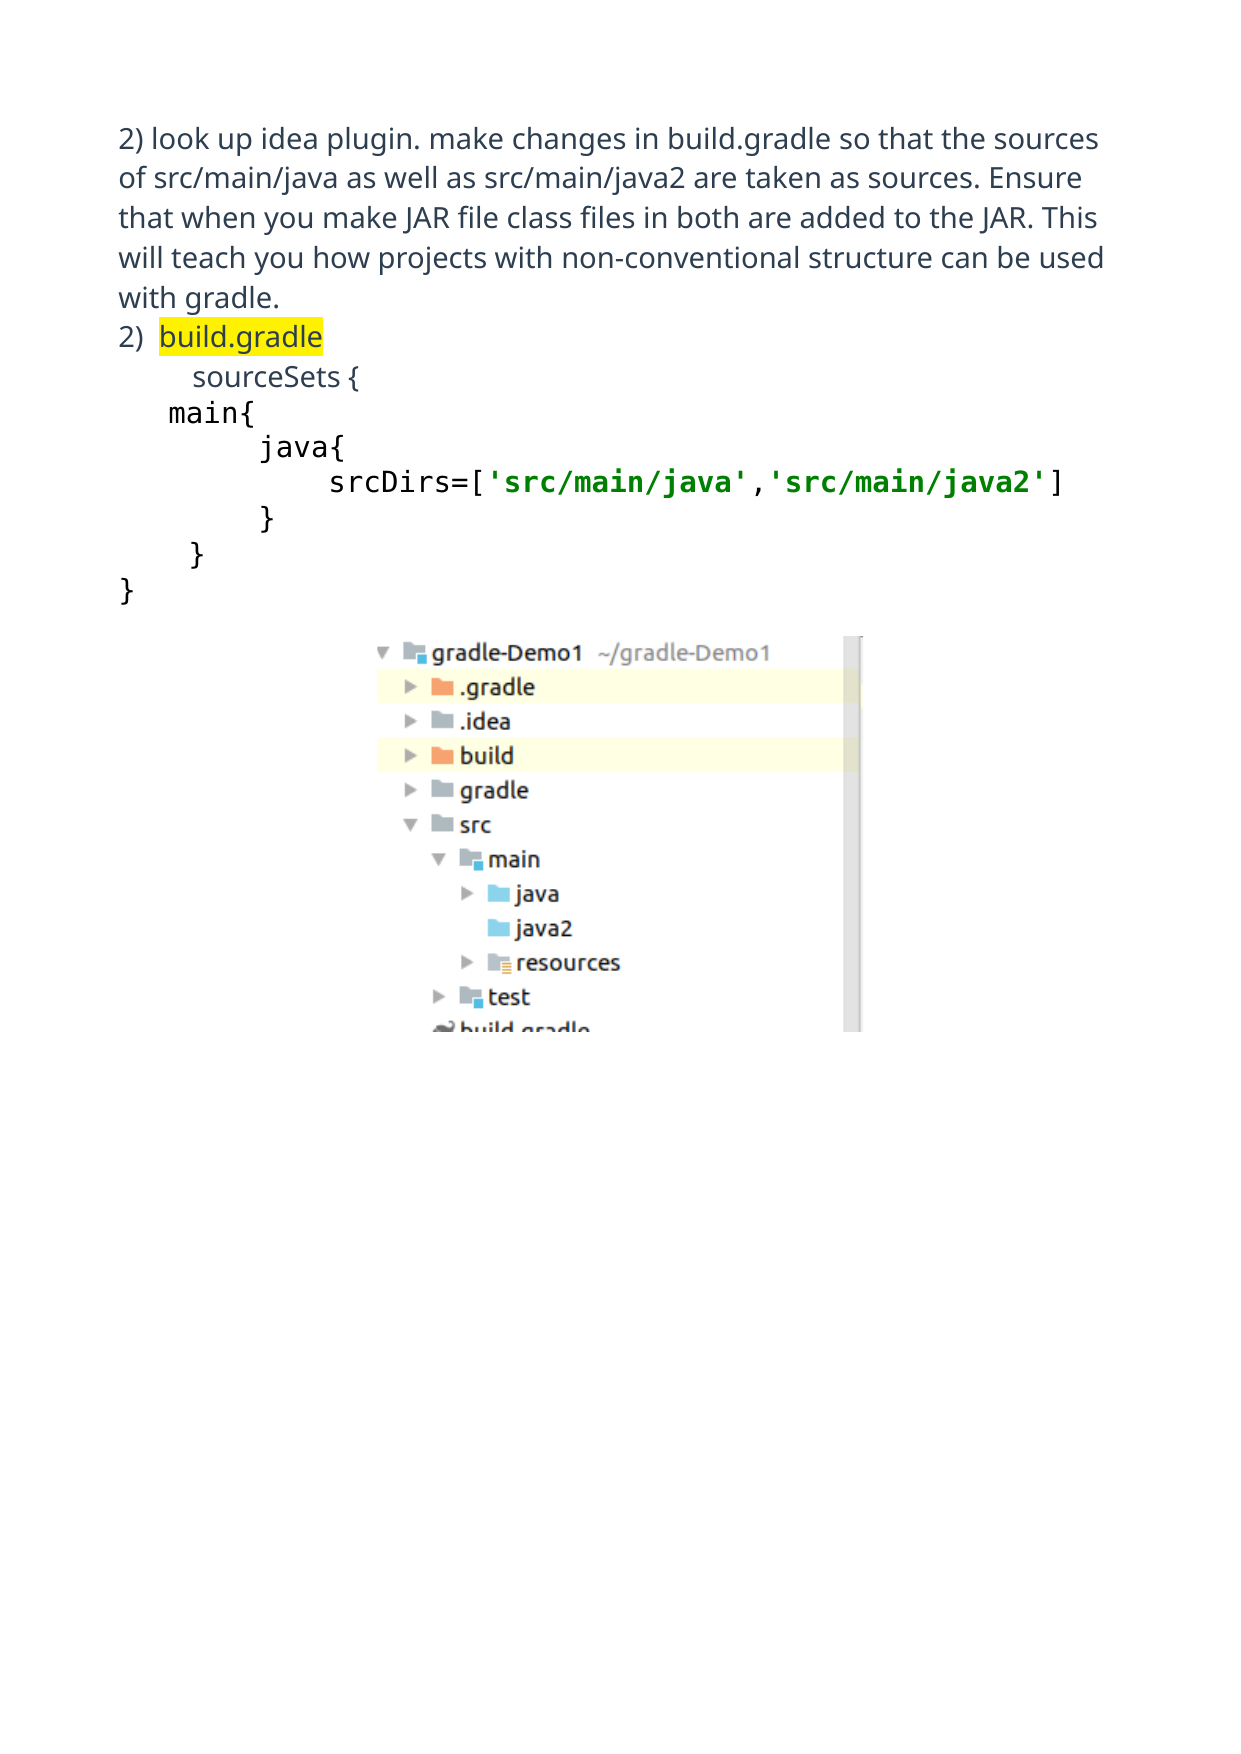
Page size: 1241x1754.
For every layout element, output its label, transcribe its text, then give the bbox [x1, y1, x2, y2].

text srcDirs=['src/main/java','src/main/java2'] [118, 466, 1122, 502]
text main{ [118, 396, 1122, 430]
text } [118, 573, 1122, 607]
picture [377, 636, 864, 1032]
text sourceSets { [118, 356, 1122, 396]
text 2) build.gradle [118, 317, 1122, 356]
text } [118, 537, 1122, 573]
text } [118, 502, 1122, 537]
text java{ [118, 430, 1122, 466]
text 2) look up idea plugin. make changes in build.gradle so that the sources of src/main/java as well as src/main/java2 are taken as sources. Ensure that when you make JAR file class files in both are added to the JAR. This will teach you how projects with non-conventional structure can be used with gradle. [118, 118, 1122, 317]
